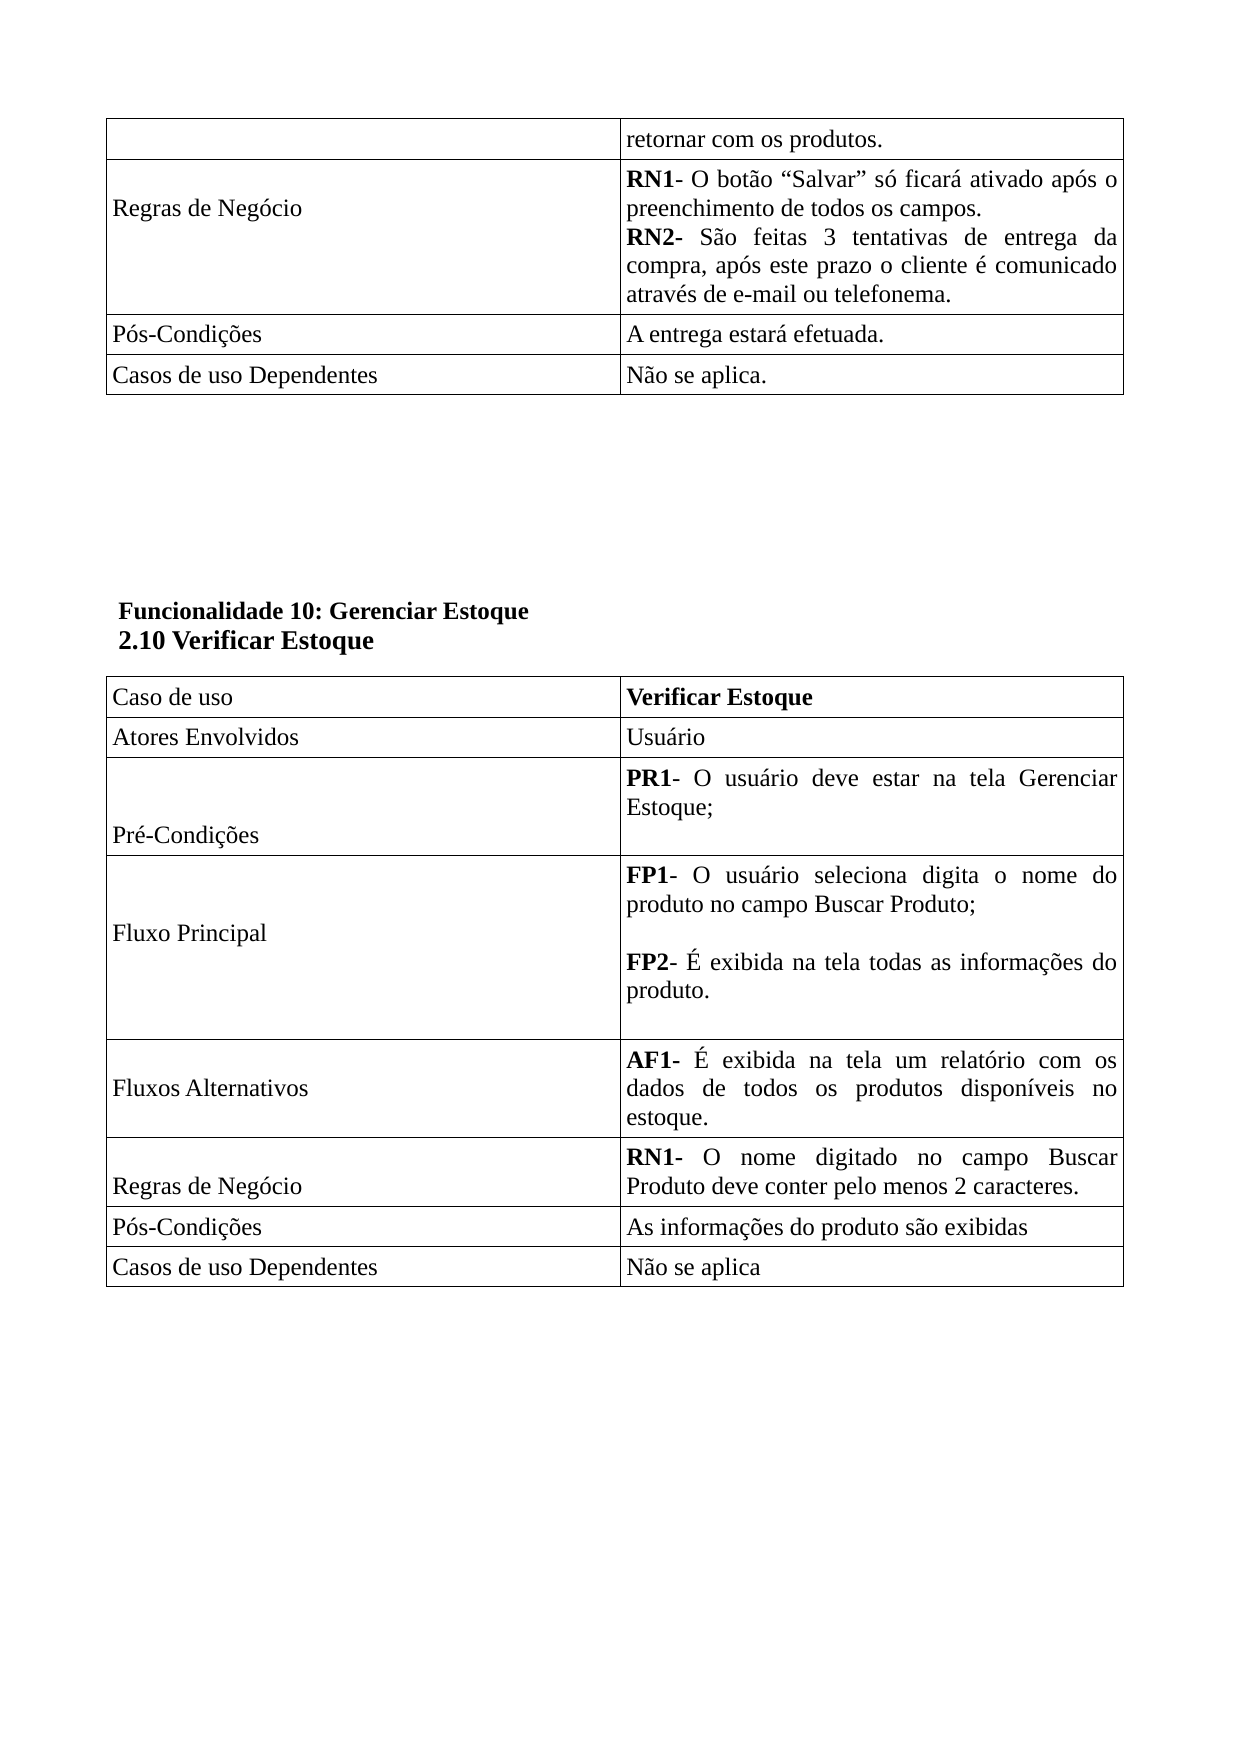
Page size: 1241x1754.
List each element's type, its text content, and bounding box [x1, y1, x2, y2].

table_cell FP1- O usuário seleciona digita o nome do produto no campo Buscar Produto; FP2- É exibida na tela todas as informações do produto. [621, 856, 1123, 1039]
table_cell Não se aplica. [621, 355, 1123, 394]
table_cell Pós-Condições [107, 315, 620, 354]
table_cell A entrega estará efetuada. [621, 315, 1123, 354]
table_cell Não se aplica [621, 1247, 1123, 1286]
text Funcionalidade 10: Gerenciar Estoque [118, 596, 1122, 624]
table_cell [107, 119, 620, 158]
table_cell Pós-Condições [107, 1207, 620, 1246]
table_cell Fluxos Alternativos [107, 1040, 620, 1137]
table_cell Regras de Negócio [107, 160, 620, 314]
table_cell retornar com os produtos. [621, 119, 1123, 158]
table_cell PR1- O usuário deve estar na tela Gerenciar Estoque; [621, 758, 1123, 855]
table_cell RN1- O botão “Salvar” só ficará ativado após o preenchimento de todos os campos. RN2- São feitas 3 tentativas de entrega da compra, após este prazo o cliente é comunicado através de e-mail ou telefonema. [621, 160, 1123, 314]
table_header Caso de uso [107, 677, 620, 717]
table_cell AF1- É exibida na tela um relatório com os dados de todos os produtos disponíveis no estoque. [621, 1040, 1123, 1137]
table_header Verificar Estoque [621, 677, 1123, 717]
table_cell Pré-Condições [107, 758, 620, 855]
text 2.10 Verificar Estoque [118, 624, 1122, 656]
table_cell Fluxo Principal [107, 856, 620, 1039]
table_cell RN1- O nome digitado no campo Buscar Produto deve conter pelo menos 2 caracteres. [621, 1138, 1123, 1206]
table_cell Casos de uso Dependentes [107, 355, 620, 394]
table_cell As informações do produto são exibidas [621, 1207, 1123, 1246]
table_cell Atores Envolvidos [107, 718, 620, 757]
table_cell Casos de uso Dependentes [107, 1247, 620, 1286]
table_cell Usuário [621, 718, 1123, 757]
table_cell Regras de Negócio [107, 1138, 620, 1206]
